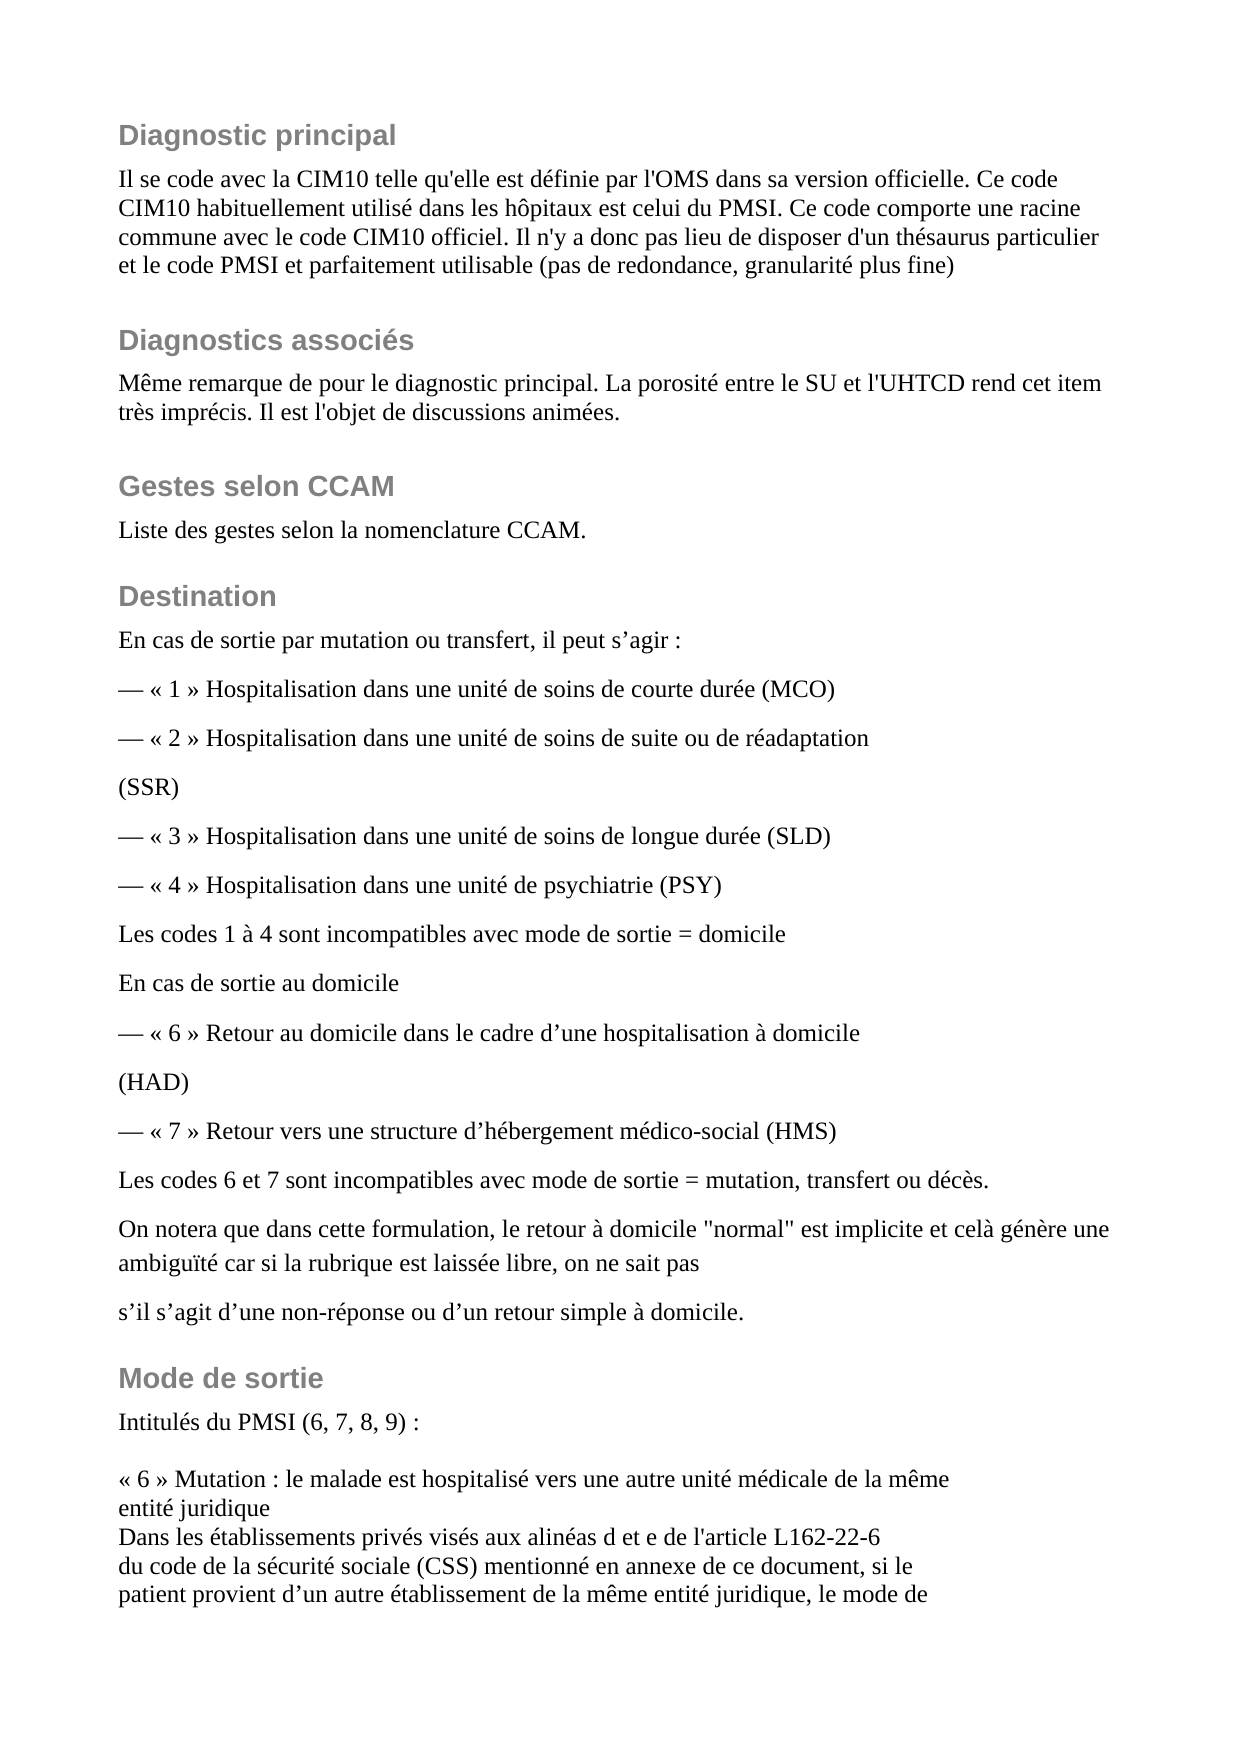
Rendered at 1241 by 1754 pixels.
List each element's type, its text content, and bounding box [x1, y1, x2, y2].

text Il se code avec la CIM10 telle qu'elle est définie par l'OMS dans sa version officielle. Ce code CIM10 habituellement utilisé dans les hôpitaux est celui du PMSI. Ce code comporte une racine commune avec le code CIM10 officiel. Il n'y a donc pas lieu de disposer d'un thésaurus particulier et le code PMSI et parfaitement utilisable (pas de redondance, granularité plus fine) [118, 164, 1122, 279]
text On notera que dans cette formulation, le retour à domicile "normal" est implicite et celà génère une ambiguïté car si la rubrique est laissée libre, on ne sait pas [118, 1214, 1122, 1277]
text Liste des gestes selon la nomenclature CCAM. [118, 515, 1122, 544]
subtitle Gestes selon CCAM [118, 469, 1122, 503]
text Les codes 1 à 4 sont incompatibles avec mode de sortie = domicile [118, 919, 1122, 948]
text En cas de sortie au domicile [118, 968, 1122, 997]
text — « 3 » Hospitalisation dans une unité de soins de longue durée (SLD) [118, 821, 1122, 850]
text Intitulés du PMSI (6, 7, 8, 9) : [118, 1407, 1122, 1436]
text entité juridique [118, 1493, 1122, 1522]
text — « 1 » Hospitalisation dans une unité de soins de courte durée (MCO) [118, 674, 1122, 703]
text — « 7 » Retour vers une structure d’hébergement médico-social (HMS) [118, 1116, 1122, 1144]
text du code de la sécurité sociale (CSS) mentionné en annexe de ce document, si le [118, 1551, 1122, 1579]
text — « 4 » Hospitalisation dans une unité de psychiatrie (PSY) [118, 870, 1122, 899]
text s’il s’agit d’une non-réponse ou d’un retour simple à domicile. [118, 1297, 1122, 1326]
text « 6 » Mutation : le malade est hospitalisé vers une autre unité médicale de la même [118, 1464, 1122, 1493]
subtitle Diagnostic principal [118, 118, 1122, 152]
text — « 2 » Hospitalisation dans une unité de soins de suite ou de réadaptation [118, 723, 1122, 752]
subtitle Mode de sortie [118, 1361, 1122, 1394]
subtitle Destination [118, 579, 1122, 613]
text Les codes 6 et 7 sont incompatibles avec mode de sortie = mutation, transfert ou décès. [118, 1165, 1122, 1193]
text Dans les établissements privés visés aux alinéas d et e de l'article L162-22-6 [118, 1522, 1122, 1551]
text (SSR) [118, 772, 1122, 801]
text Même remarque de pour le diagnostic principal. La porosité entre le SU et l'UHTCD rend cet item très imprécis. Il est l'objet de discussions animées. [118, 368, 1122, 426]
text patient provient d’un autre établissement de la même entité juridique, le mode de [118, 1579, 1122, 1608]
subtitle Diagnostics associés [118, 322, 1122, 356]
text En cas de sortie par mutation ou transfert, il peut s’agir : [118, 625, 1122, 654]
text (HAD) [118, 1067, 1122, 1095]
text — « 6 » Retour au domicile dans le cadre d’une hospitalisation à domicile [118, 1018, 1122, 1046]
